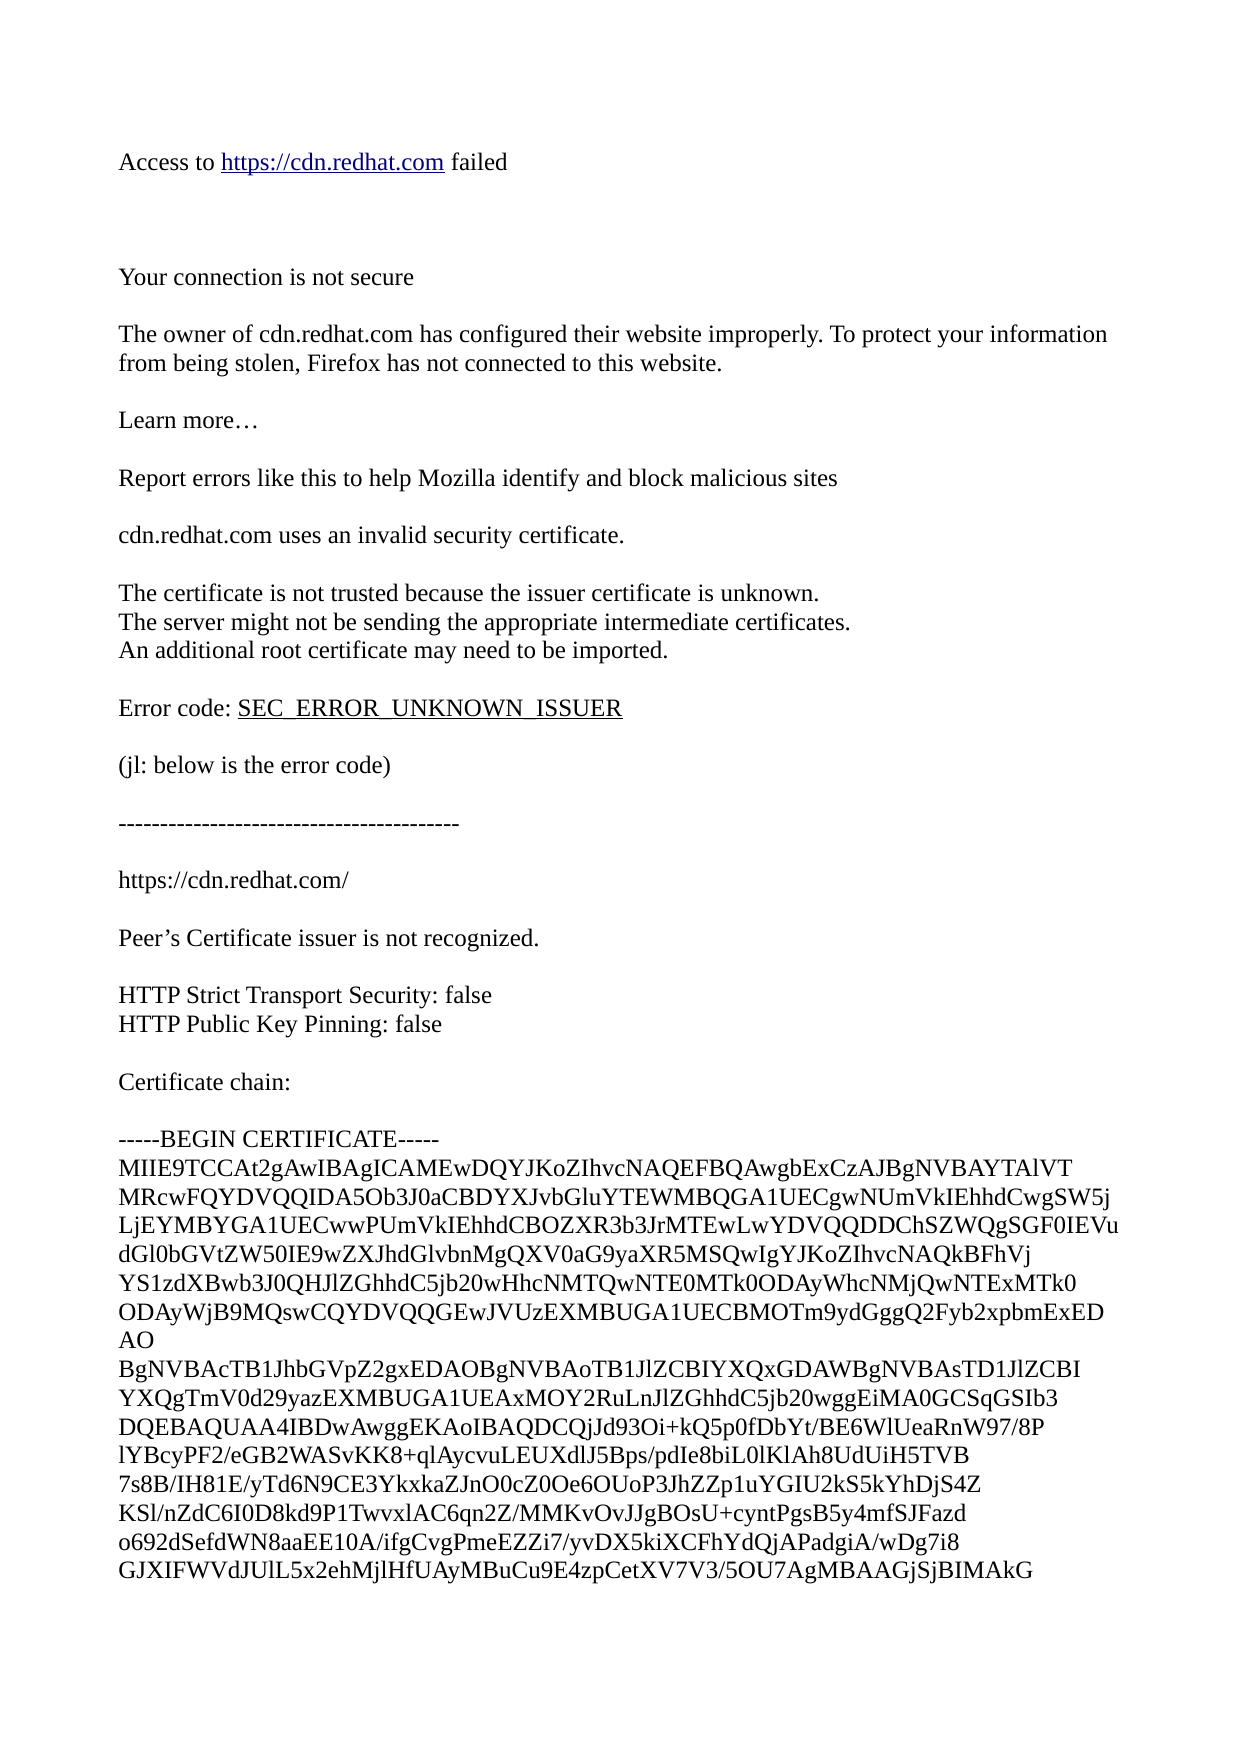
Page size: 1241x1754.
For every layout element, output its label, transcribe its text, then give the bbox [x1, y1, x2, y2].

text YXQgTmV0d29yazEXMBUGA1UEAxMOY2RuLnJlZGhhdC5jb20wggEiMA0GCSqGSIb3 [118, 1383, 1122, 1412]
text Report errors like this to help Mozilla identify and block malicious sites [118, 463, 1122, 492]
text The server might not be sending the appropriate intermediate certificates. [118, 607, 1122, 636]
text dGl0bGVtZW50IE9wZXJhdGlvbnMgQXV0aG9yaXR5MSQwIgYJKoZIhvcNAQkBFhVj [118, 1239, 1122, 1268]
text LjEYMBYGA1UECwwPUmVkIEhhdCBOZXR3b3JrMTEwLwYDVQQDDChSZWQgSGF0IEVu [118, 1211, 1122, 1239]
text -----BEGIN CERTIFICATE----- [118, 1124, 1122, 1153]
text Access to https://cdn.redhat.com failed [118, 147, 1122, 176]
text lYBcyPF2/eGB2WASvKK8+qlAycvuLEUXdlJ5Bps/pdIe8biL0lKlAh8UdUiH5TVB [118, 1441, 1122, 1469]
text Certificate chain: [118, 1067, 1122, 1096]
text ----------------------------------------- [118, 808, 1122, 837]
text HTTP Strict Transport Security: false [118, 981, 1122, 1009]
text MRcwFQYDVQQIDA5Ob3J0aCBDYXJvbGluYTEWMBQGA1UECgwNUmVkIEhhdCwgSW5j [118, 1182, 1122, 1211]
text https://cdn.redhat.com/ [118, 866, 1122, 894]
text Learn more… [118, 406, 1122, 434]
text GJXIFWVdJUlL5x2ehMjlHfUAyMBuCu9E4zpCetXV7V3/5OU7AgMBAAGjSjBIMAkG [118, 1556, 1122, 1584]
text DQEBAQUAA4IBDwAwggEKAoIBAQDCQjJd93Oi+kQ5p0fDbYt/BE6WlUeaRnW97/8P [118, 1412, 1122, 1441]
text ODAyWjB9MQswCQYDVQQGEwJVUzEXMBUGA1UECBMOTm9ydGggQ2Fyb2xpbmExEDAO [118, 1297, 1122, 1354]
text cdn.redhat.com uses an invalid security certificate. [118, 521, 1122, 549]
text (jl: below is the error code) [118, 751, 1122, 779]
text 7s8B/IH81E/yTd6N9CE3YkxkaZJnO0cZ0Oe6OUoP3JhZZp1uYGIU2kS5kYhDjS4Z [118, 1469, 1122, 1498]
text KSl/nZdC6I0D8kd9P1TwvxlAC6qn2Z/MMKvOvJJgBOsU+cyntPgsB5y4mfSJFazd [118, 1498, 1122, 1527]
text o692dSefdWN8aaEE10A/ifgCvgPmeEZZi7/yvDX5kiXCFhYdQjAPadgiA/wDg7i8 [118, 1527, 1122, 1556]
text Your connection is not secure [118, 262, 1122, 291]
text BgNVBAcTB1JhbGVpZ2gxEDAOBgNVBAoTB1JlZCBIYXQxGDAWBgNVBAsTD1JlZCBI [118, 1354, 1122, 1383]
text Error code: SEC_ERROR_UNKNOWN_ISSUER [118, 693, 1122, 722]
text HTTP Public Key Pinning: false [118, 1009, 1122, 1038]
text The certificate is not trusted because the issuer certificate is unknown. [118, 578, 1122, 607]
text MIIE9TCCAt2gAwIBAgICAMEwDQYJKoZIhvcNAQEFBQAwgbExCzAJBgNVBAYTAlVT [118, 1153, 1122, 1182]
text YS1zdXBwb3J0QHJlZGhhdC5jb20wHhcNMTQwNTE0MTk0ODAyWhcNMjQwNTExMTk0 [118, 1268, 1122, 1297]
text Peer’s Certificate issuer is not recognized. [118, 923, 1122, 952]
text The owner of cdn.redhat.com has configured their website improperly. To protect your information from being stolen, Firefox has not connected to this website. [118, 319, 1122, 377]
text An additional root certificate may need to be imported. [118, 636, 1122, 664]
